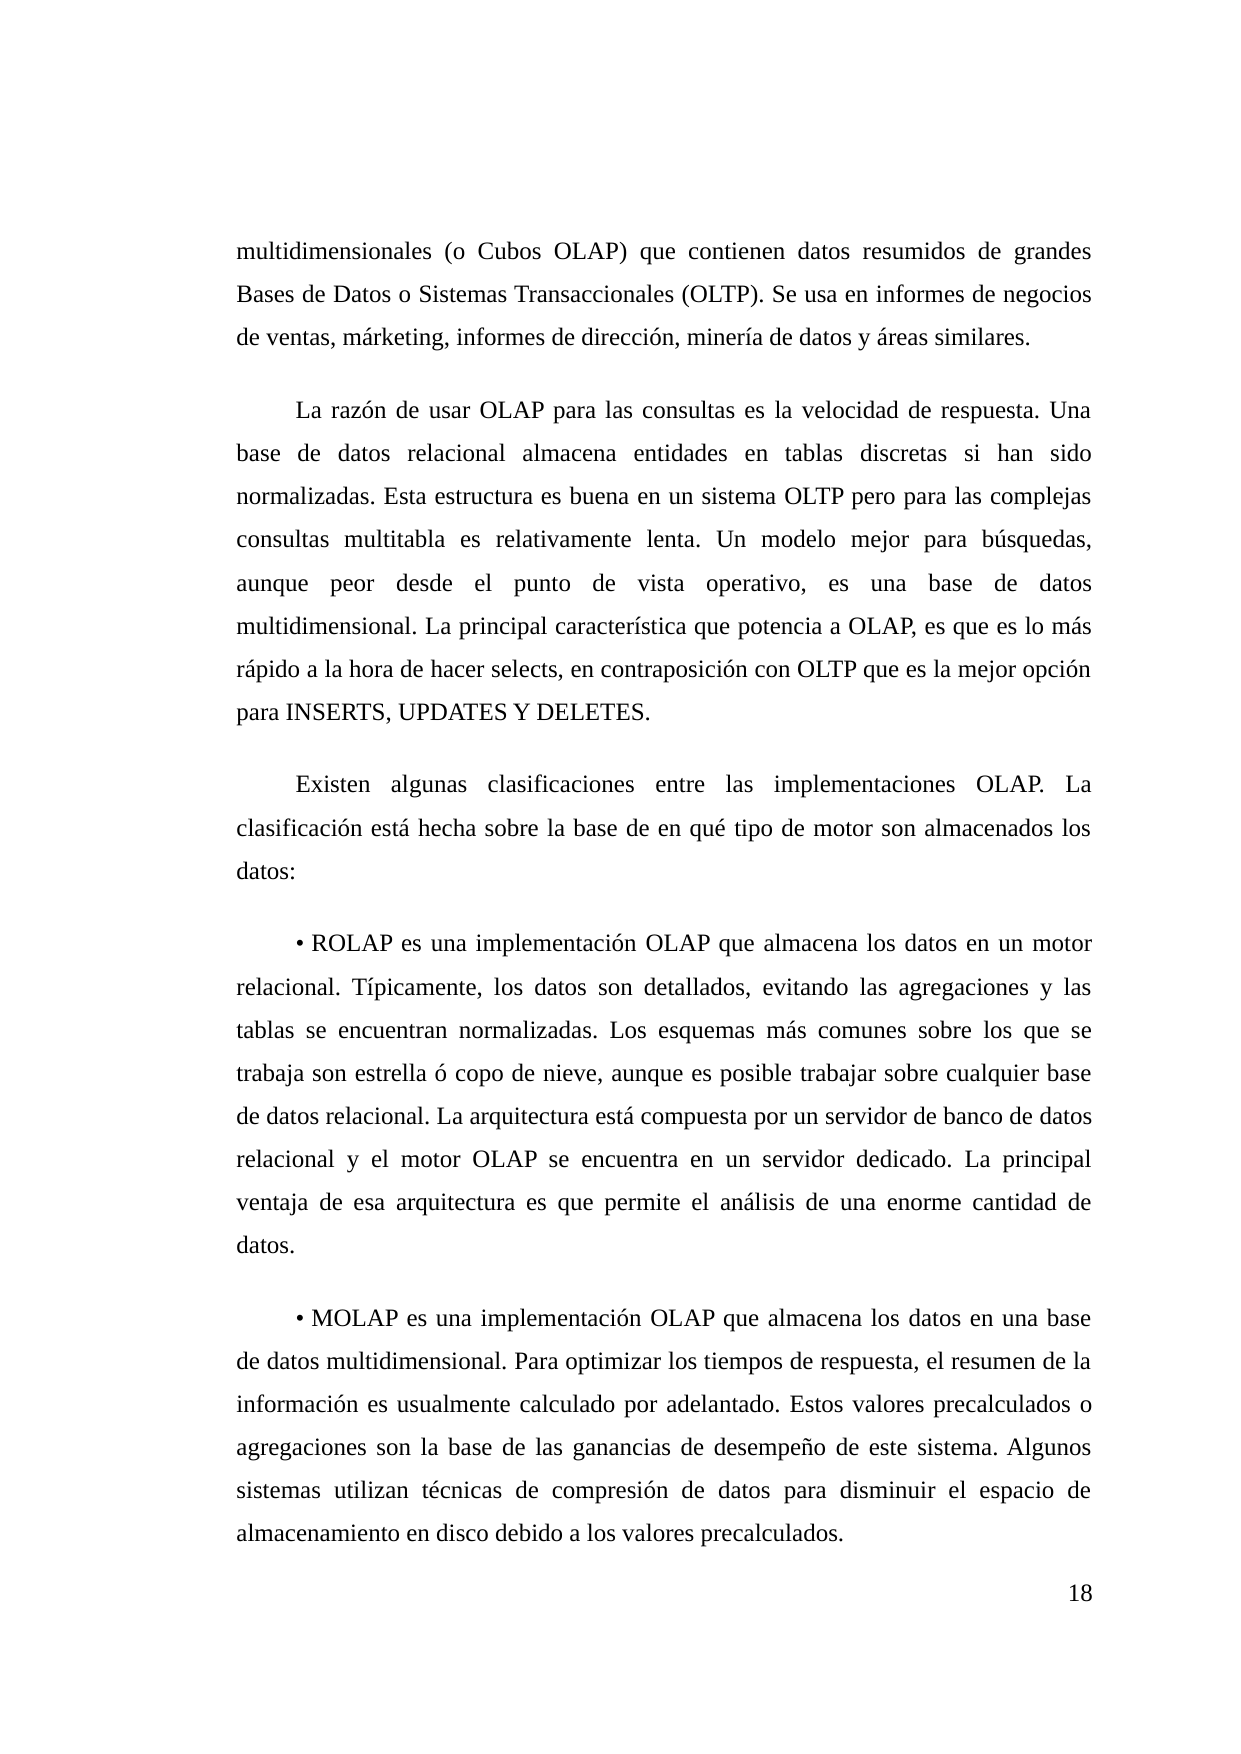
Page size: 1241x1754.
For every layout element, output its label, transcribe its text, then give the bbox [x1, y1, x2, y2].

text Existen algunas clasificaciones entre las implementaciones OLAP. La clasificación está hecha sobre la base de en qué tipo de motor son almacenados los datos: [236, 769, 1093, 884]
text La razón de usar OLAP para las consultas es la velocidad de respuesta. Una base de datos relacional almacena entidades en tablas discretas si han sido normalizadas. Esta estructura es buena en un sistema OLTP pero para las complejas consultas multitabla es relativamente lenta. Un modelo mejor para búsquedas, aunque peor desde el punto de vista operativo, es una base de datos multidimensional. La principal característica que potencia a OLAP, es que es lo más rápido a la hora de hacer selects, en contraposición con OLTP que es la mejor opción para INSERTS, UPDATES Y DELETES. [236, 395, 1093, 726]
text multidimensionales (o Cubos OLAP) que contienen datos resumidos de grandes Bases de Datos o Sistemas Transaccionales (OLTP). Se usa en informes de negocios de ventas, márketing, informes de dirección, minería de datos y áreas similares. [236, 236, 1093, 351]
text • ROLAP es una implementación OLAP que almacena los datos en un motor relacional. Típicamente, los datos son detallados, evitando las agregaciones y las tablas se encuentran normalizadas. Los esquemas más comunes sobre los que se trabaja son estrella ó copo de nieve, aunque es posible trabajar sobre cualquier base de datos relacional. La arquitectura está compuesta por un servidor de banco de datos relacional y el motor OLAP se encuentra en un servidor dedicado. La principal ventaja de esa arquitectura es que permite el análisis de una enorme cantidad de datos. [236, 928, 1093, 1259]
text • MOLAP es una implementación OLAP que almacena los datos en una base de datos multidimensional. Para optimizar los tiempos de respuesta, el resumen de la información es usualmente calculado por adelantado. Estos valores precalculados o agregaciones son la base de las ganancias de desempeño de este sistema. Algunos sistemas utilizan técnicas de compresión de datos para disminuir el espacio de almacenamiento en disco debido a los valores precalculados. [236, 1303, 1093, 1547]
